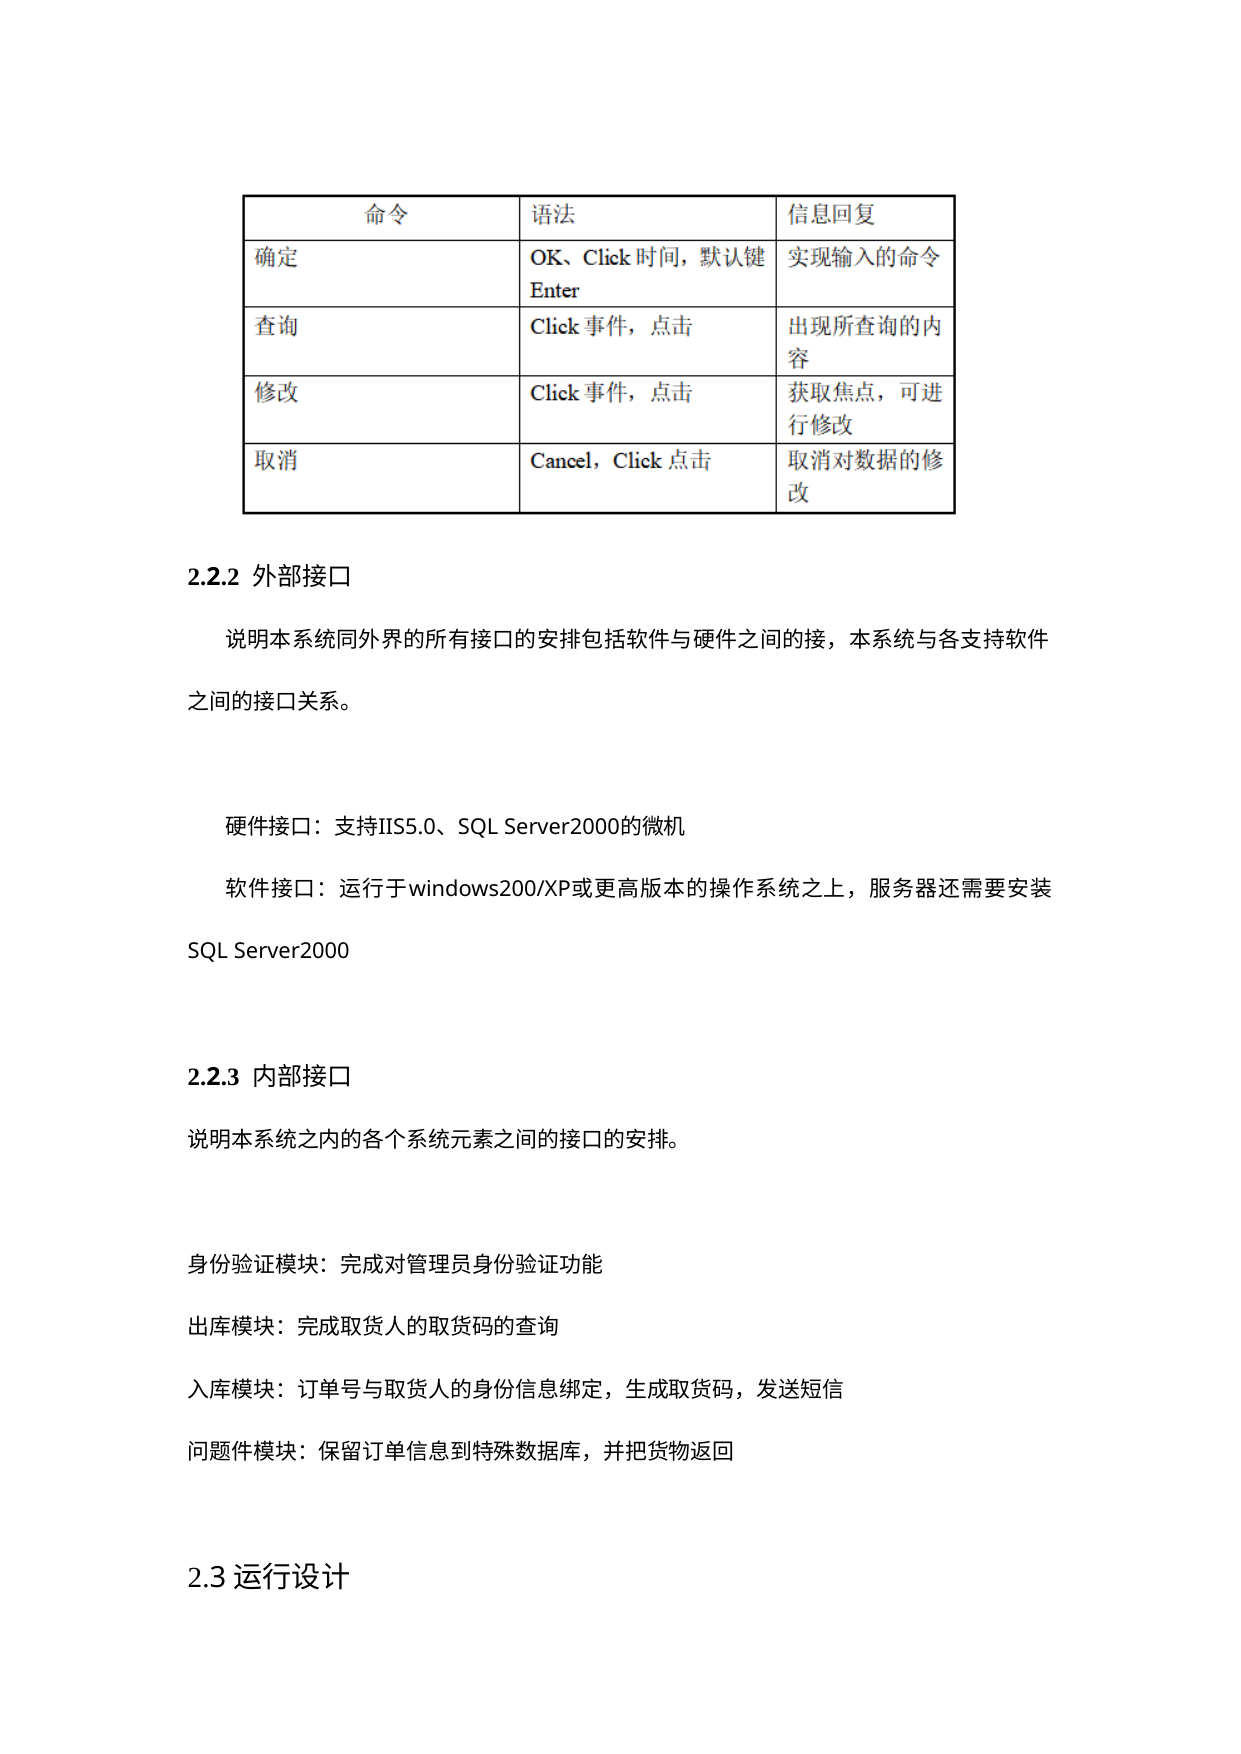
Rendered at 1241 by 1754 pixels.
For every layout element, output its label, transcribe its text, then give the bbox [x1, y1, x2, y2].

text 硬件接口：支持IIS5.0、SQL Server2000的微机 [187, 783, 1053, 846]
text 入库模块：订单号与取货人的身份信息绑定，生成取货码，发送短信 [187, 1346, 1053, 1408]
text 出库模块：完成取货人的取货码的查询 [187, 1283, 1053, 1346]
text 说明本系统之内的各个系统元素之间的接口的安排。 [187, 1096, 1053, 1158]
text 2.2.3 内部接口 [187, 1033, 1053, 1096]
text 身份验证模块：完成对管理员身份验证功能 [187, 1221, 1053, 1283]
text 2.2.2 外部接口 [187, 533, 1053, 596]
text 问题件模块：保留订单信息到特殊数据库，并把货物返回 [187, 1408, 1053, 1471]
text 2.3 运行设计 [187, 1533, 1053, 1596]
text 软件接口：运行于windows200/XP或更高版本的操作系统之上，服务器还需要安装SQL Server2000 [187, 846, 1053, 971]
text 说明本系统同外界的所有接口的安排包括软件与硬件之间的接，本系统与各支持软件之间的接口关系。 [187, 596, 1053, 721]
